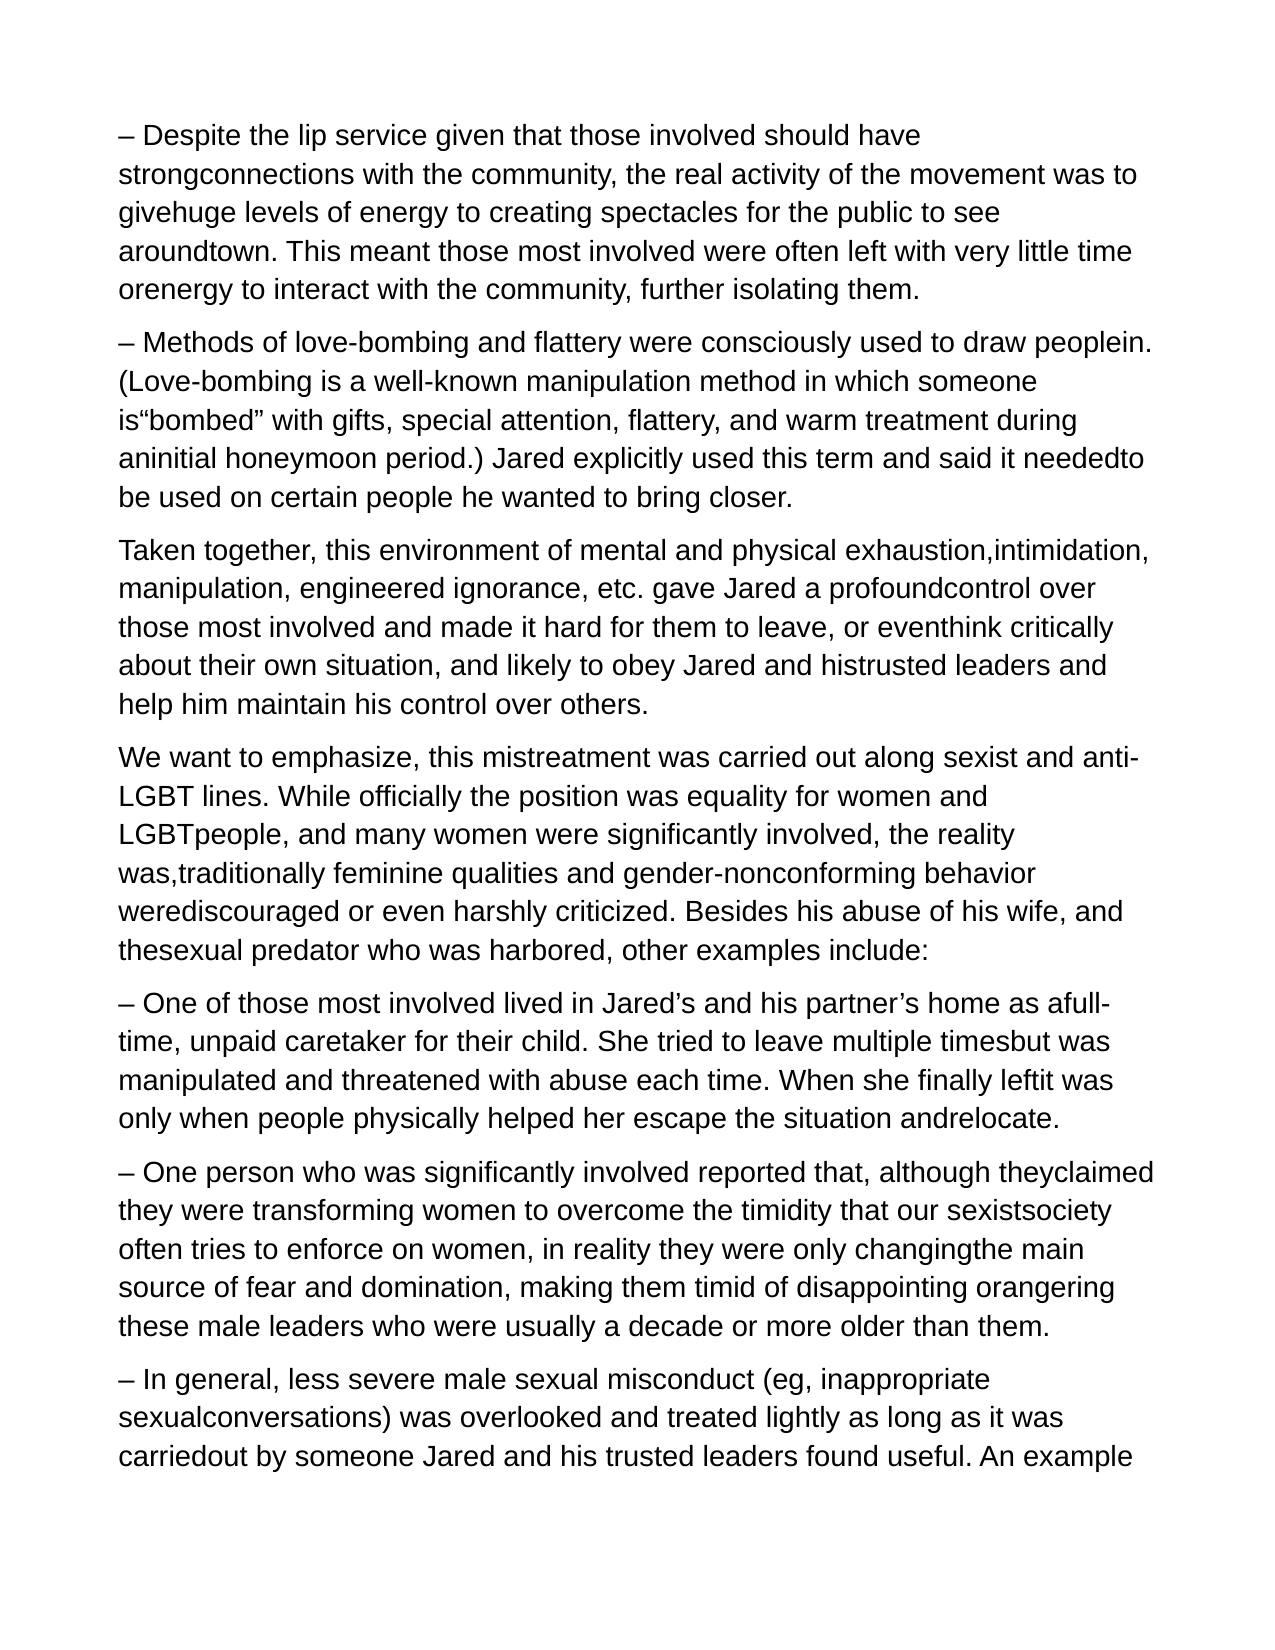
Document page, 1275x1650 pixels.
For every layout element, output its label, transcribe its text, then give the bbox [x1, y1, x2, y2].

text – One person who was significantly involved reported that, although theyclaimed they were transforming women to overcome the timidity that our sexistsociety often tries to enforce on women, in reality they were only changingthe main source of fear and domination, making them timid of disappointing orangering these male leaders who were usually a decade or more older than them. [118, 1154, 1157, 1342]
text – Methods of love-bombing and flattery were consciously used to draw peoplein. (Love-bombing is a well-known manipulation method in which someone is“bombed” with gifts, special attention, flattery, and warm treatment during aninitial honeymoon period.) Jared explicitly used this term and said it neededto be used on certain people he wanted to bring closer. [118, 325, 1157, 513]
text – Despite the lip service given that those involved should have strongconnections with the community, the real activity of the movement was to givehuge levels of energy to creating spectacles for the public to see aroundtown. This meant those most involved were often left with very little time orenergy to interact with the community, further isolating them. [118, 118, 1157, 306]
text We want to emphasize, this mistreatment was carried out along sexist and anti-LGBT lines. While officially the position was equality for women and LGBTpeople, and many women were significantly involved, the reality was,traditionally feminine qualities and gender-nonconforming behavior werediscouraged or even harshly criticized. Besides his abuse of his wife, and thesexual predator who was harbored, other examples include: [118, 740, 1157, 966]
text Taken together, this environment of mental and physical exhaustion,intimidation, manipulation, engineered ignorance, etc. gave Jared a profoundcontrol over those most involved and made it hard for them to leave, or eventhink critically about their own situation, and likely to obey Jared and histrusted leaders and help him maintain his control over others. [118, 533, 1157, 720]
text – One of those most involved lived in Jared’s and his partner’s home as afull-time, unpaid caretaker for their child. She tried to leave multiple timesbut was manipulated and threatened with abuse each time. When she finally leftit was only when people physically helped her escape the situation andrelocate. [118, 986, 1157, 1135]
text – In general, less severe male sexual misconduct (eg, inappropriate sexualconversations) was overlooked and treated lightly as long as it was carriedout by someone Jared and his trusted leaders found useful. An example [118, 1362, 1157, 1472]
